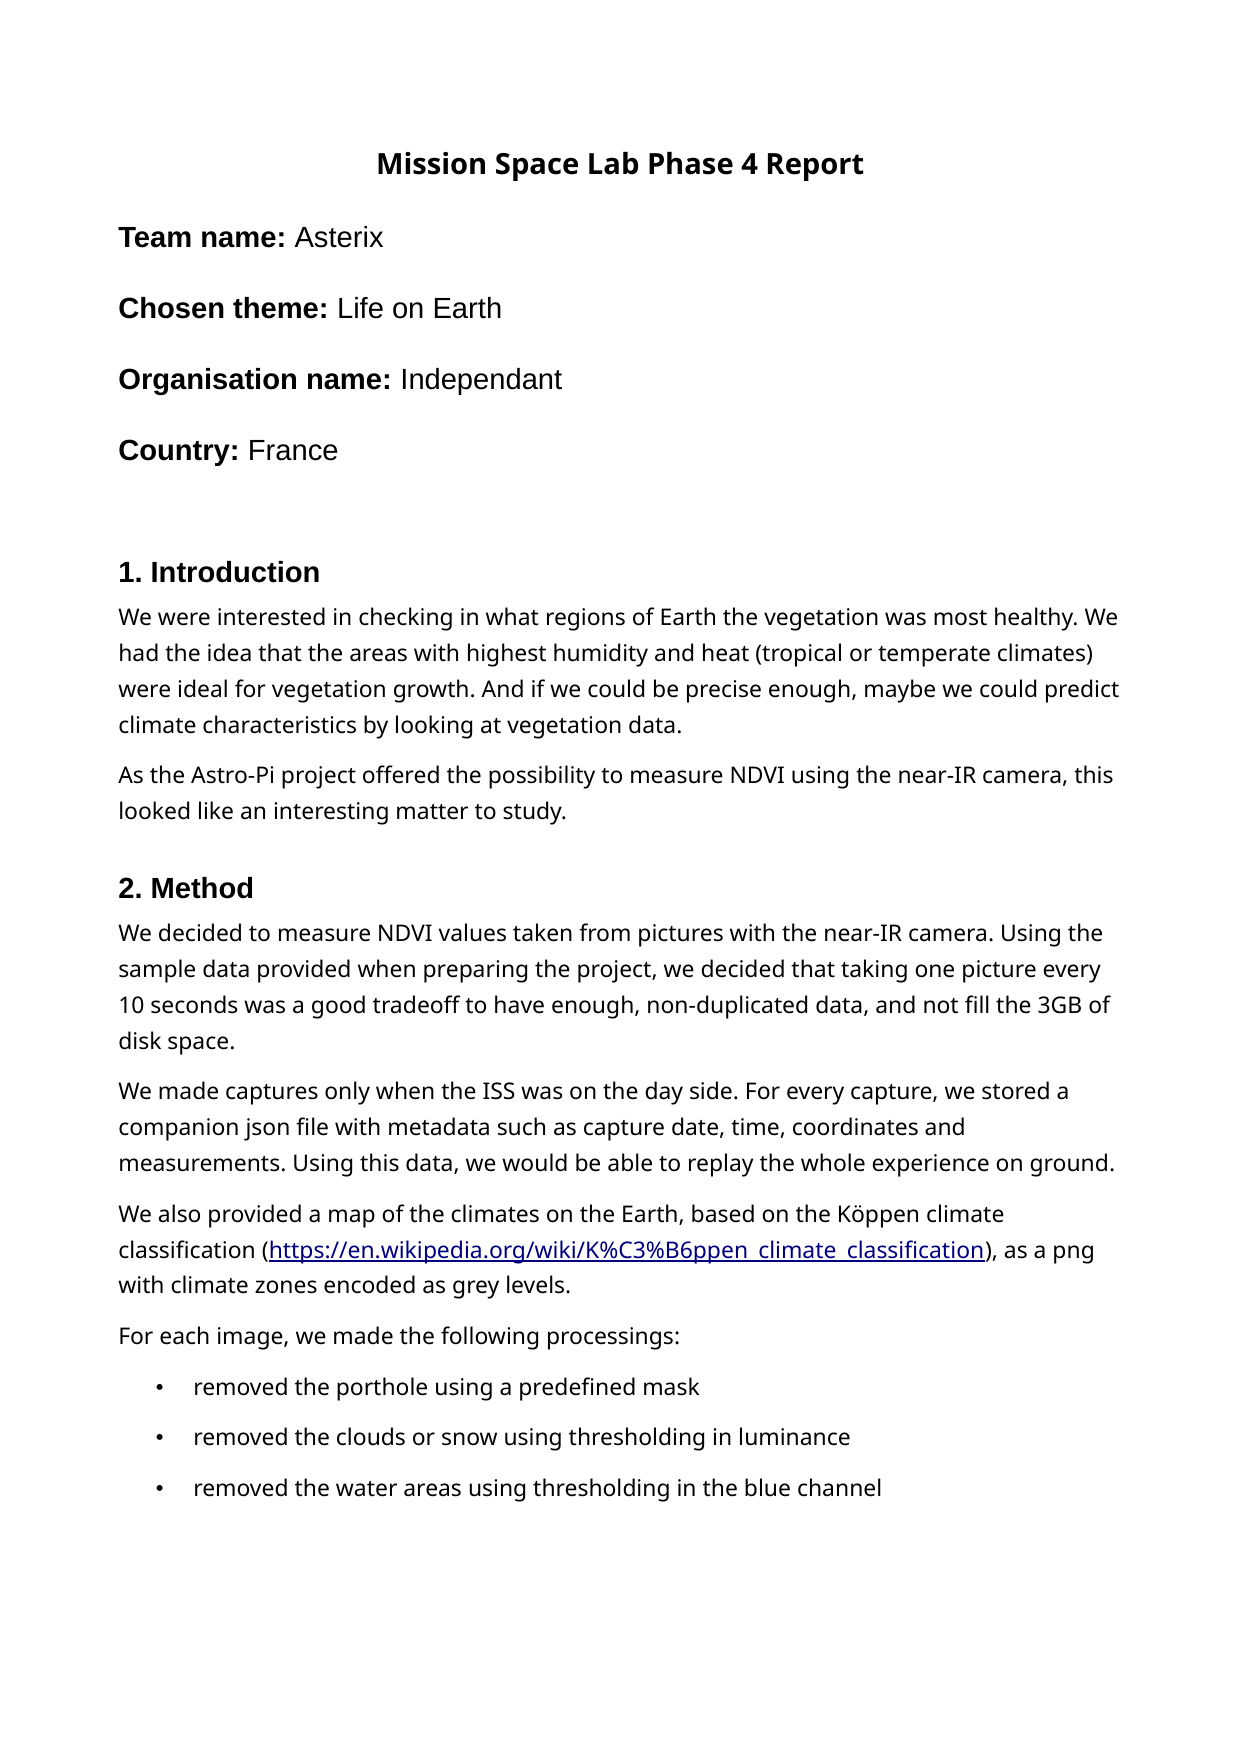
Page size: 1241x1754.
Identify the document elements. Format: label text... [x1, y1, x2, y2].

list removed the porthole using a predefined mask [156, 1371, 1122, 1402]
text As the Astro-Pi project offered the possibility to measure NDVI using the near-IR camera, this looked like an interesting matter to study. [118, 759, 1122, 827]
list removed the clouds or snow using thresholding in luminance [156, 1421, 1122, 1452]
subtitle Chosen theme: Life on Earth [118, 291, 1122, 325]
subtitle 2. Method [118, 871, 1122, 904]
text We made captures only when the ISS was on the day side. For every capture, we stored a companion json file with metadata such as capture date, time, coordinates and measurements. Using this data, we would be able to replay the whole experience on ground. [118, 1075, 1122, 1178]
text For each image, we made the following processings: [118, 1320, 1122, 1351]
subtitle Country: France [118, 433, 1122, 467]
text We decided to measure NDVI values taken from pictures with the near-IR camera. Using the sample data provided when preparing the project, we decided that taking one picture every 10 seconds was a good tradeoff to have enough, non-duplicated data, and not fill the 3GB of disk space. [118, 917, 1122, 1056]
subtitle 1. Introduction [118, 555, 1122, 588]
subtitle Organisation name: Independant [118, 362, 1122, 396]
title Mission Space Lab Phase 4 Report [118, 143, 1122, 183]
list removed the water areas using thresholding in the blue channel [156, 1472, 1122, 1503]
text We were interested in checking in what regions of Earth the vegetation was most healthy. We had the idea that the areas with highest humidity and heat (tropical or temperate climates) were ideal for vegetation growth. And if we could be precise enough, maybe we could predict climate characteristics by looking at vegetation data. [118, 601, 1122, 740]
text We also provided a map of the climates on the Earth, based on the Köppen climate classification (https://en.wikipedia.org/wiki/K%C3%B6ppen_climate_classification), as a png with climate zones encoded as grey levels. [118, 1198, 1122, 1301]
subtitle Team name: Asterix [118, 220, 1122, 254]
